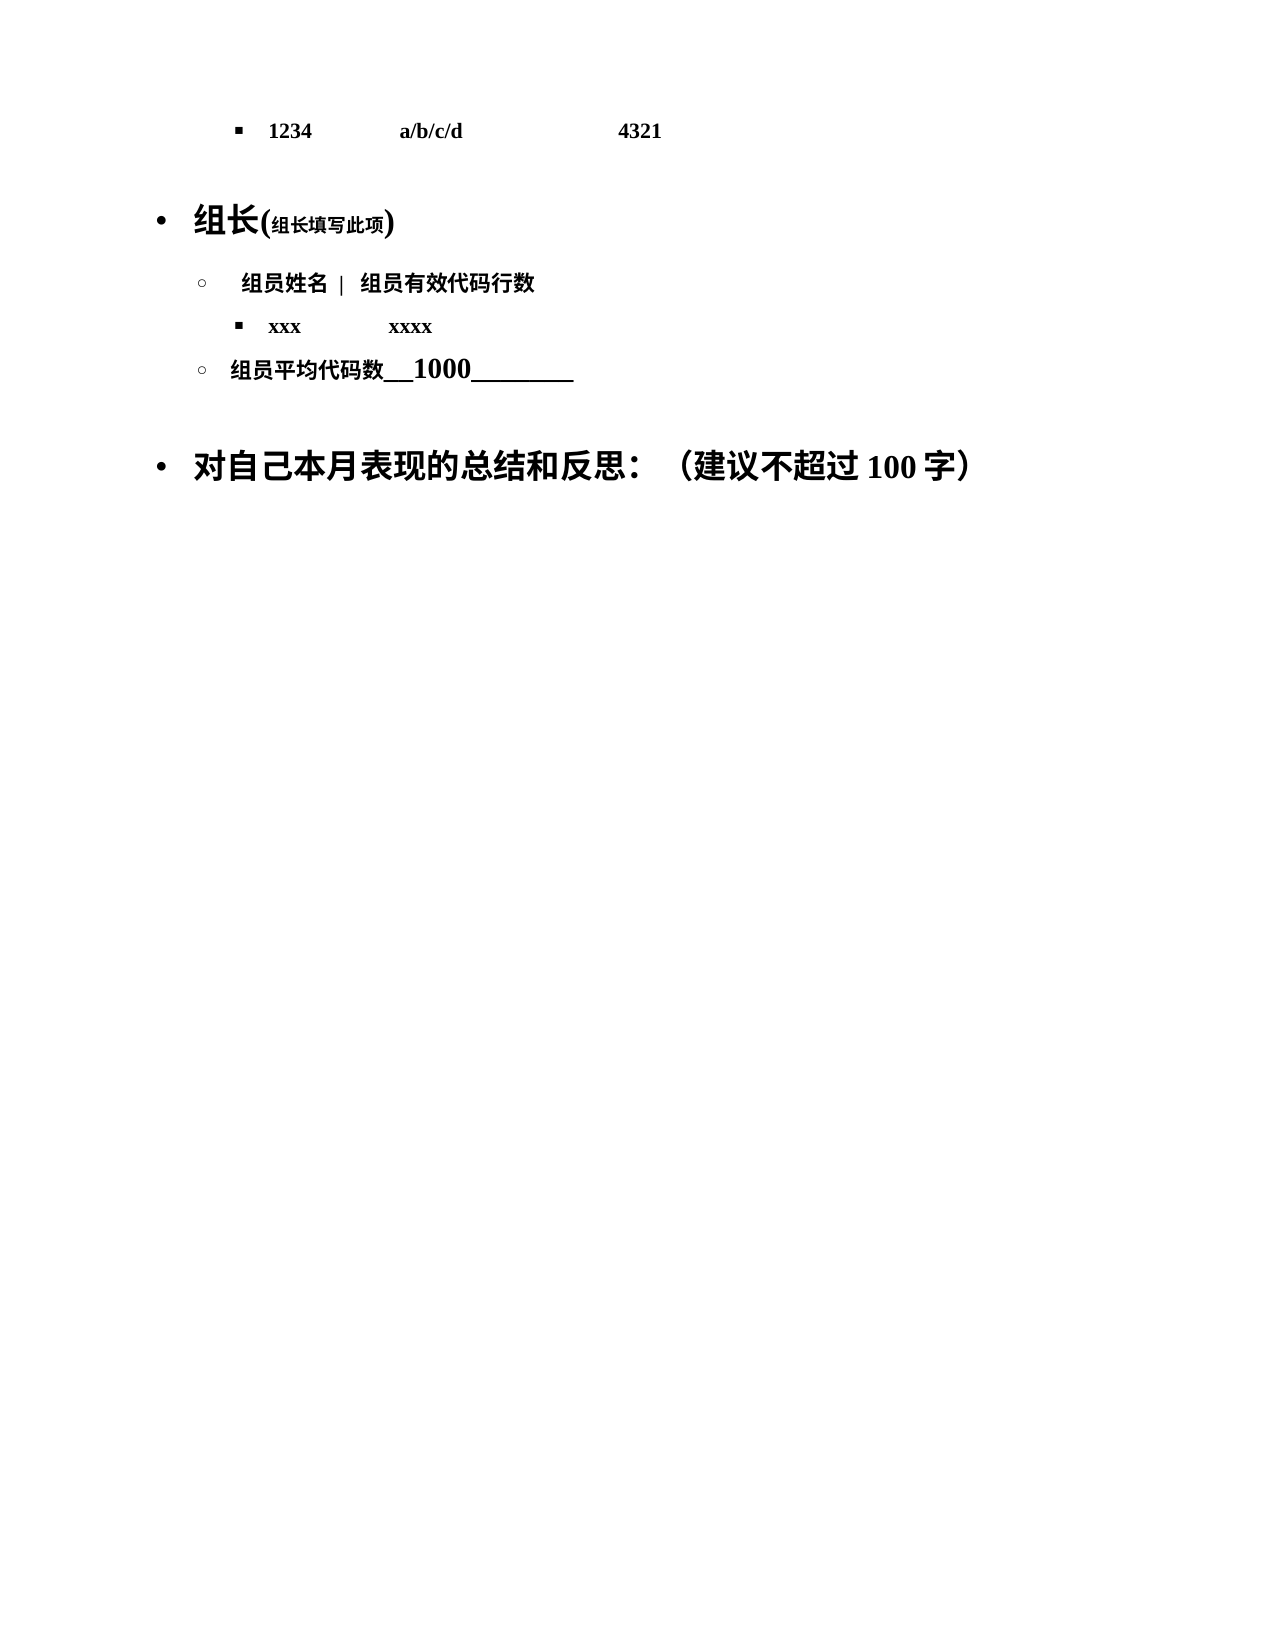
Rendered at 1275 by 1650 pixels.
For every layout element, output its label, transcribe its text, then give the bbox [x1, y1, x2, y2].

list xxx xxxx [231, 313, 1157, 339]
list 组员平均代码数__1000_______ [193, 351, 1157, 385]
list 组员姓名 | 组员有效代码行数 [193, 266, 1157, 298]
list 组长(组长填写此项) [156, 194, 1157, 242]
list 对自己本月表现的总结和反思：（建议不超过100字） [156, 439, 1157, 488]
list 1234 a/b/c/d 4321 [231, 118, 1157, 143]
